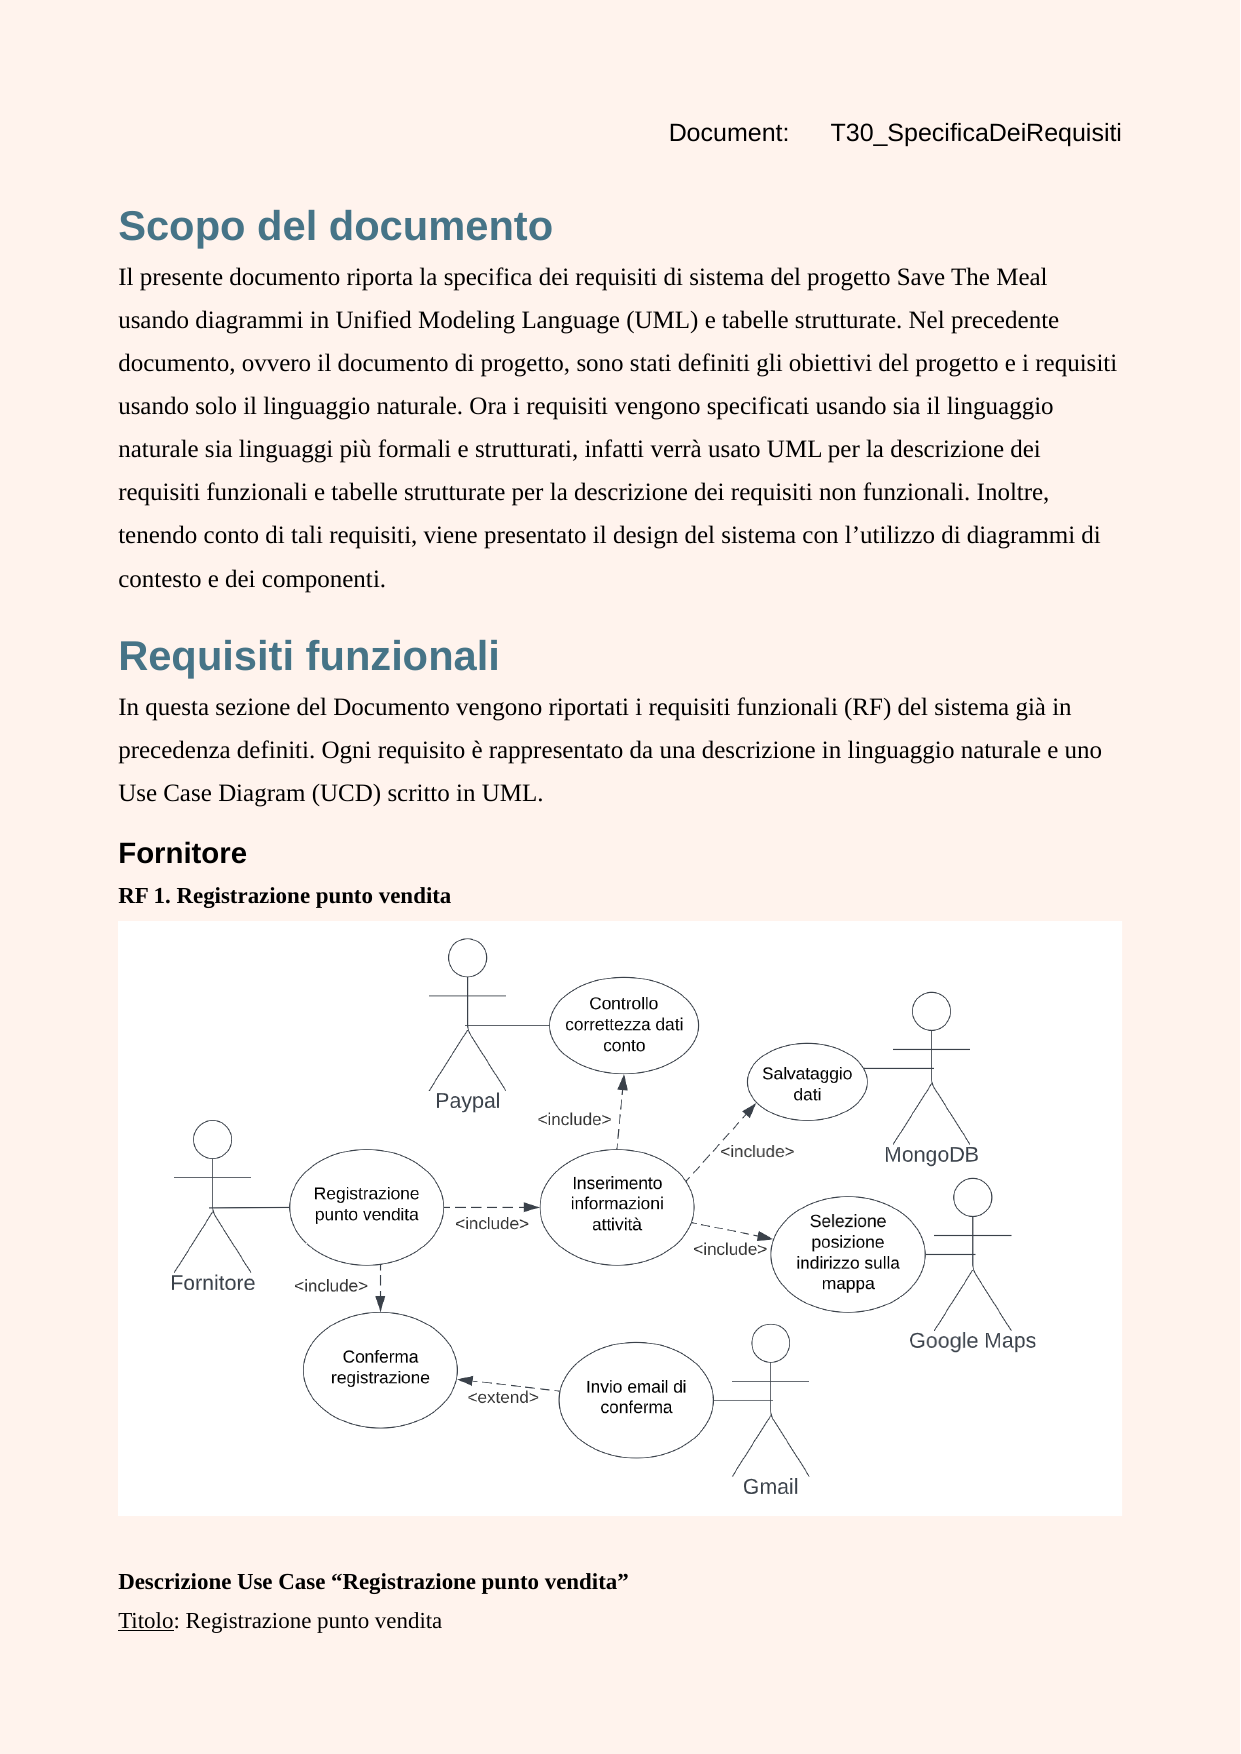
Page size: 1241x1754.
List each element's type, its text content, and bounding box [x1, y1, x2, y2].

text In questa sezione del Documento vengono riportati i requisiti funzionali (RF) del sistema già in precedenza definiti. Ogni requisito è rappresentato da una descrizione in linguaggio naturale e uno Use Case Diagram (UCD) scritto in UML. [118, 692, 1122, 807]
text Descrizione Use Case “Registrazione punto vendita” [118, 1568, 1122, 1594]
picture [118, 921, 1123, 1516]
subtitle Scopo del documento [118, 201, 1122, 249]
subtitle Requisiti funzionali [118, 632, 1122, 680]
text Il presente documento riporta la specifica dei requisiti di sistema del progetto Save The Meal usando diagrammi in Unified Modeling Language (UML) e tabelle strutturate. Nel precedente documento, ovvero il documento di progetto, sono stati definiti gli obiettivi del progetto e i requisiti usando solo il linguaggio naturale. Ora i requisiti vengono specificati usando sia il linguaggio naturale sia linguaggi più formali e strutturati, infatti verrà usato UML per la descrizione dei requisiti funzionali e tabelle strutturate per la descrizione dei requisiti non funzionali. Inoltre, tenendo conto di tali requisiti, viene presentato il design del sistema con l’utilizzo di diagrammi di contesto e dei componenti. [118, 262, 1122, 592]
subtitle Fornitore [118, 836, 1122, 870]
text RF 1. Registrazione punto vendita [118, 882, 1122, 909]
text Titolo: Registrazione punto vendita [118, 1607, 1122, 1634]
